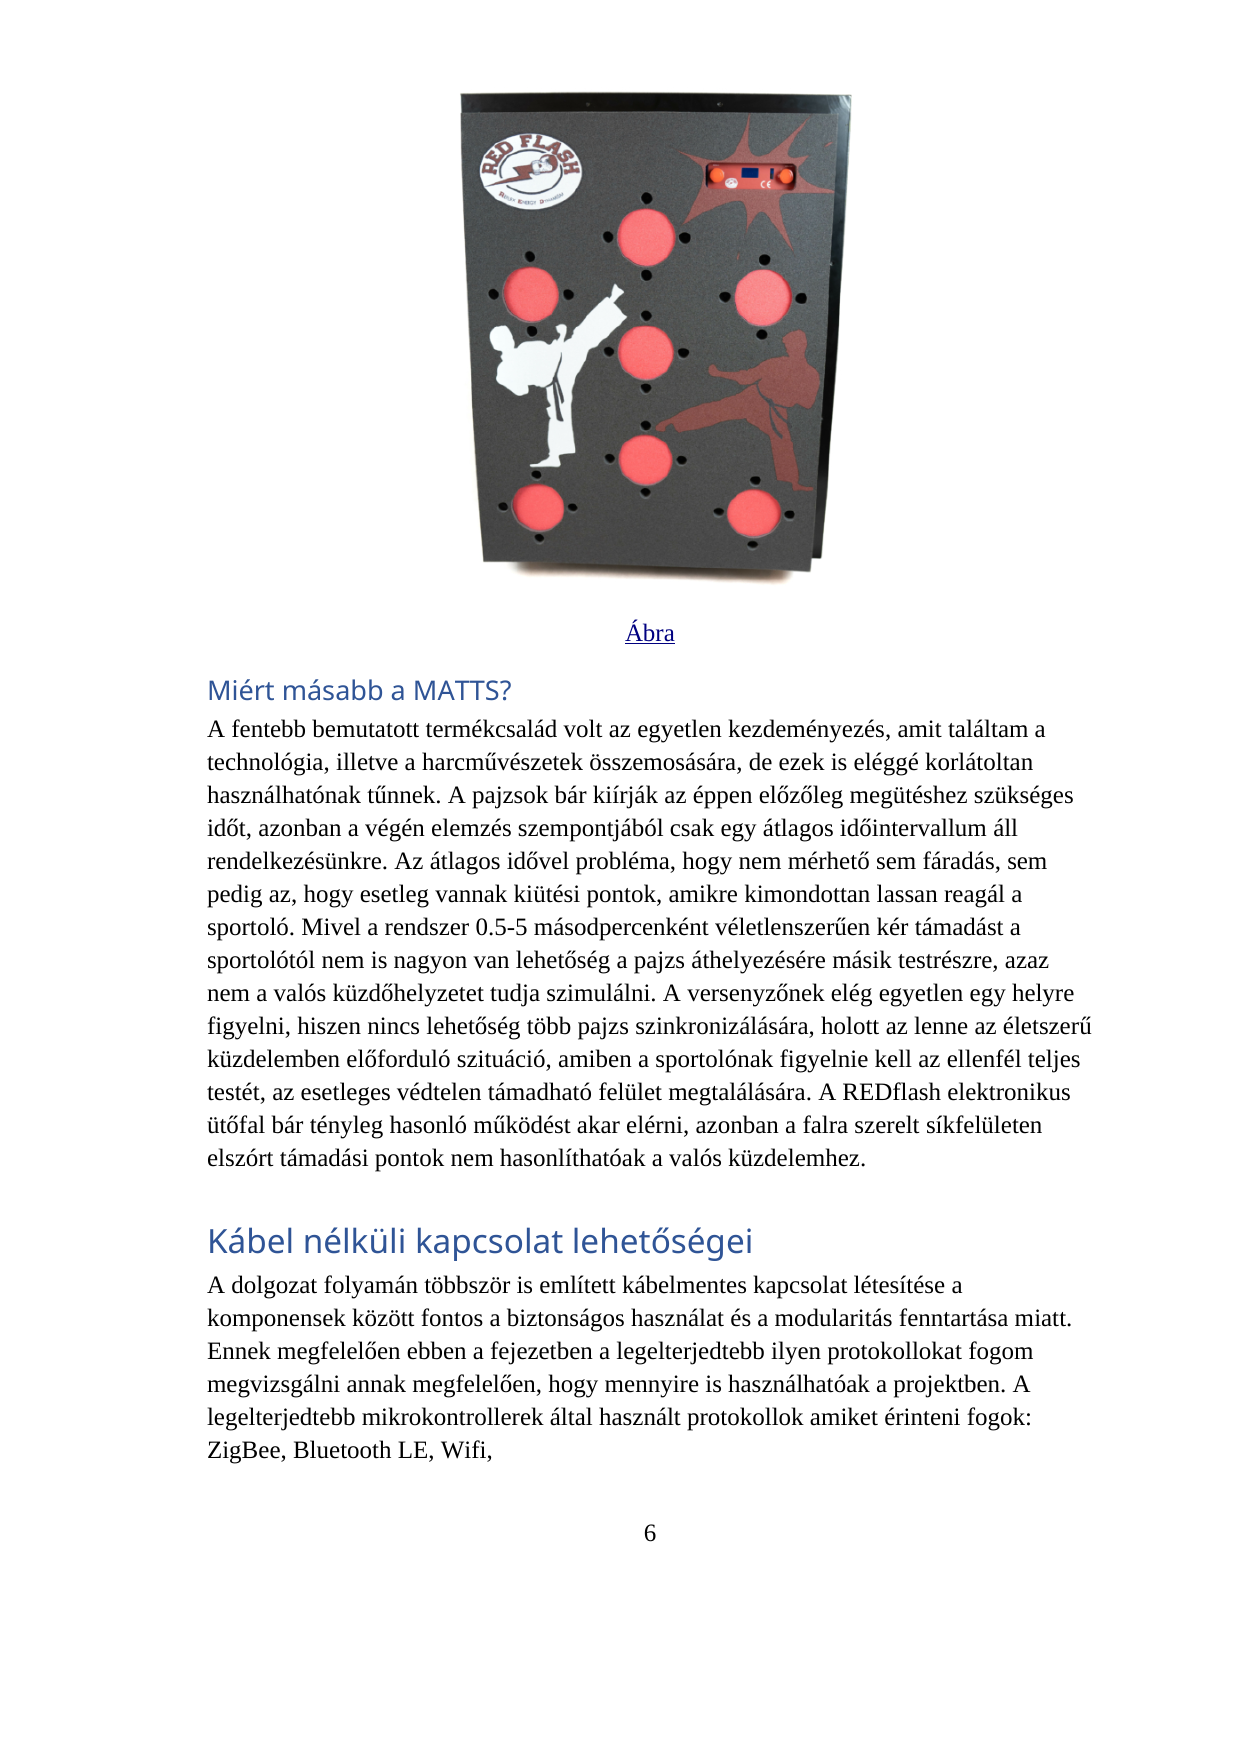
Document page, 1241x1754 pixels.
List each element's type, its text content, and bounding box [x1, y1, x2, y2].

subtitle Kábel nélküli kapcsolat lehetőségei [207, 1218, 1092, 1263]
text Ábra [207, 75, 1092, 647]
text A fentebb bemutatott termékcsalád volt az egyetlen kezdeményezés, amit találtam a technológia, illetve a harcművészetek összemosására, de ezek is eléggé korlátoltan használhatónak tűnnek. A pajzsok bár kiírják az éppen előzőleg megütéshez szükséges időt, azonban a végén elemzés szempontjából csak egy átlagos időintervallum áll rendelkezésünkre. Az átlagos idővel probléma, hogy nem mérhető sem fáradás, sem pedig az, hogy esetleg vannak kiütési pontok, amikre kimondottan lassan reagál a sportoló. Mivel a rendszer 0.5-5 másodpercenként véletlenszerűen kér támadást a sportolótól nem is nagyon van lehetőség a pajzs áthelyezésére másik testrészre, azaz nem a valós küzdőhelyzetet tudja szimulálni. A versenyzőnek elég egyetlen egy helyre figyelni, hiszen nincs lehetőség több pajzs szinkronizálására, holott az lenne az életszerű küzdelemben előforduló szituáció, amiben a sportolónak figyelnie kell az ellenfél teljes testét, az esetleges védtelen támadható felület megtalálására. A REDflash elektronikus ütőfal bár tényleg hasonló működést akar elérni, azonban a falra szerelt síkfelületen elszórt támadási pontok nem hasonlíthatóak a valós küzdelemhez. [207, 714, 1092, 1172]
subtitle Miért másabb a MATTS? [207, 672, 1092, 708]
text A dolgozat folyamán többször is említett kábelmentes kapcsolat létesítése a komponensek között fontos a biztonságos használat és a modularitás fenntartása miatt. Ennek megfelelően ebben a fejezetben a legelterjedtebb ilyen protokollokat fogom megvizsgálni annak megfelelően, hogy mennyire is használhatóak a projektben. A legelterjedtebb mikrokontrollerek által használt protokollok amiket érinteni fogok: ZigBee, Bluetooth LE, Wifi, [207, 1270, 1092, 1464]
